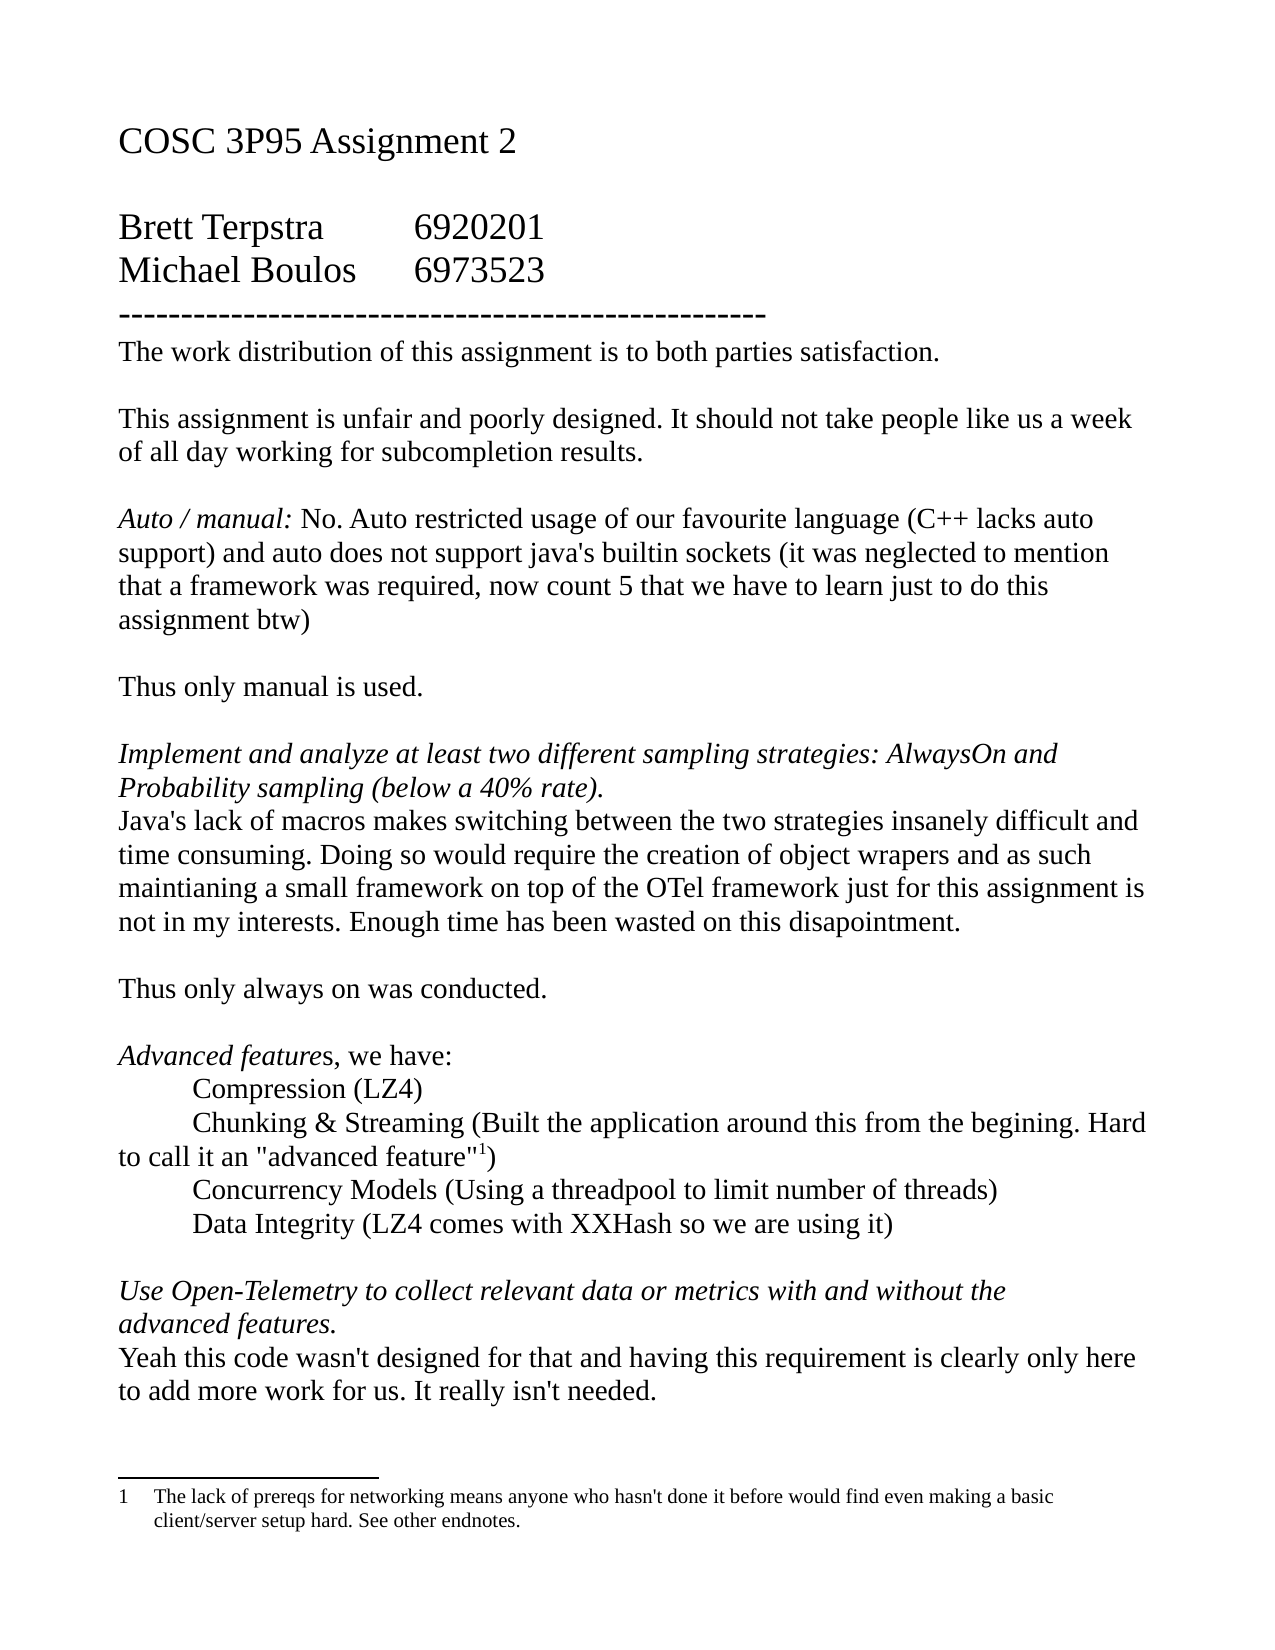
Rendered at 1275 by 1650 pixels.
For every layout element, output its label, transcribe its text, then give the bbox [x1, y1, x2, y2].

text COSC 3P95 Assignment 2 [118, 118, 1157, 161]
text Thus only always on was conducted. [118, 971, 1157, 1004]
text Advanced features, we have: [118, 1038, 1157, 1072]
text Auto / manual: No. Auto restricted usage of our favourite language (C++ lacks auto support) and auto does not support java's builtin sockets (it was neglected to mention that a framework was required, now count 5 that we have to learn just to do this assignment btw) [118, 501, 1157, 636]
text The work distribution of this assignment is to both parties satisfaction. [118, 334, 1157, 367]
text Compression (LZ4) [118, 1072, 1157, 1105]
text Chunking & Streaming (Built the application around this from the begining. Hard to call it an "advanced feature") [118, 1105, 1157, 1172]
text ---------------------------------------------------- [118, 291, 1157, 334]
text Data Integrity (LZ4 comes with XXHash so we are using it) [118, 1206, 1157, 1239]
text Implement and analyze at least two different sampling strategies: AlwaysOn and [118, 736, 1157, 770]
text Michael Boulos 6973523 [118, 247, 1157, 291]
text Yeah this code wasn't designed for that and having this requirement is clearly only here to add more work for us. It really isn't needed. [118, 1340, 1157, 1407]
text Thus only manual is used. [118, 669, 1157, 703]
text advanced features. [118, 1306, 1157, 1340]
text This assignment is unfair and poorly designed. It should not take people like us a week of all day working for subcompletion results. [118, 401, 1157, 468]
text Use Open-Telemetry to collect relevant data or metrics with and without the [118, 1273, 1157, 1306]
text Concurrency Models (Using a threadpool to limit number of threads) [118, 1172, 1157, 1206]
text Probability sampling (below a 40% rate). [118, 770, 1157, 803]
text The lack of prereqs for networking means anyone who hasn't done it before would find even making a basic client/server setup hard. See other endnotes. [118, 1484, 1157, 1532]
text Java's lack of macros makes switching between the two strategies insanely difficult and time consuming. Doing so would require the creation of object wrapers and as such maintianing a small framework on top of the OTel framework just for this assignment is not in my interests. Enough time has been wasted on this disapointment. [118, 803, 1157, 937]
text Brett Terpstra 6920201 [118, 204, 1157, 247]
